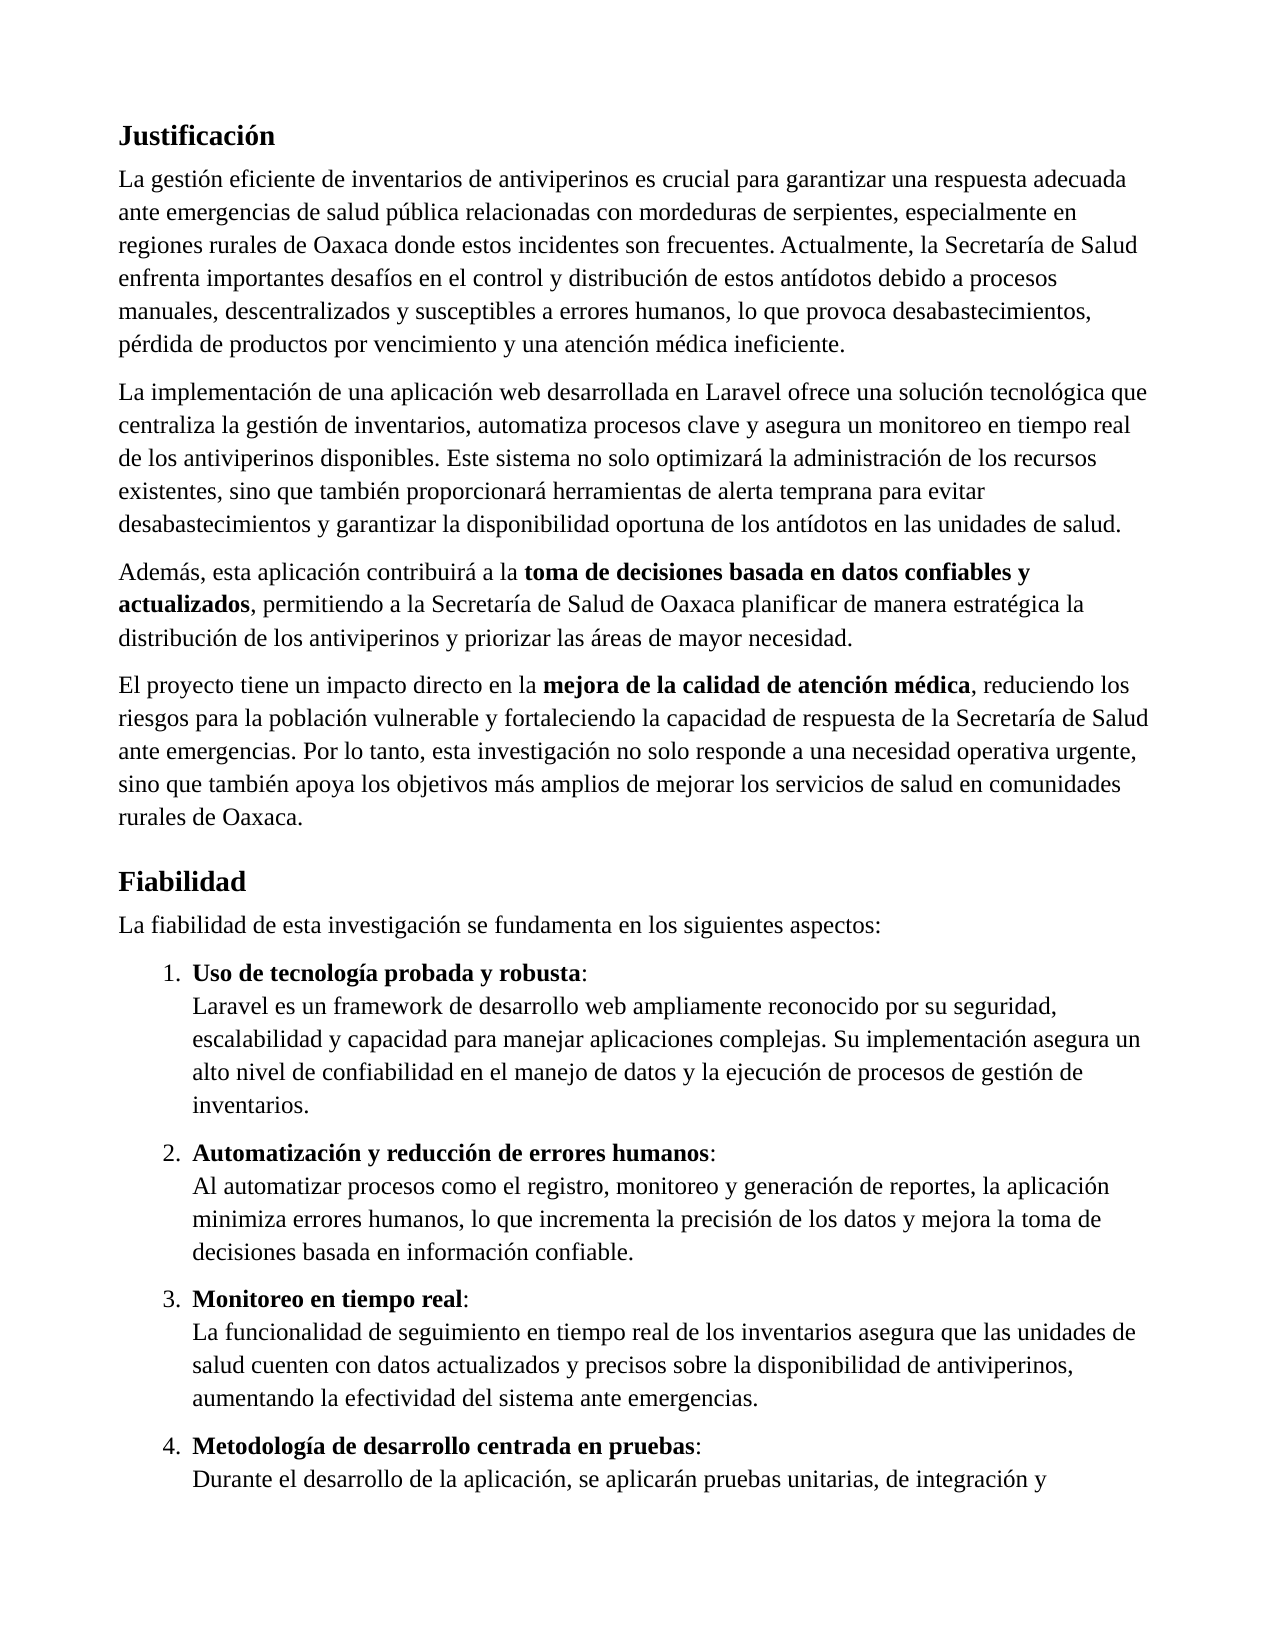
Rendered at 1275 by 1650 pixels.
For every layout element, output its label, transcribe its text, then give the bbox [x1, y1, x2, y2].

list Metodología de desarrollo centrada en pruebas: Durante el desarrollo de la aplicación, se aplicarán pruebas unitarias, de integración y [162, 1431, 1157, 1493]
text El proyecto tiene un impacto directo en la mejora de la calidad de atención médica, reduciendo los riesgos para la población vulnerable y fortaleciendo la capacidad de respuesta de la Secretaría de Salud ante emergencias. Por lo tanto, esta investigación no solo responde a una necesidad operativa urgente, sino que también apoya los objetivos más amplios de mejorar los servicios de salud en comunidades rurales de Oaxaca. [118, 670, 1157, 831]
text La gestión eficiente de inventarios de antiviperinos es crucial para garantizar una respuesta adecuada ante emergencias de salud pública relacionadas con mordeduras de serpientes, especialmente en regiones rurales de Oaxaca donde estos incidentes son frecuentes. Actualmente, la Secretaría de Salud enfrenta importantes desafíos en el control y distribución de estos antídotos debido a procesos manuales, descentralizados y susceptibles a errores humanos, lo que provoca desabastecimientos, pérdida de productos por vencimiento y una atención médica ineficiente. [118, 164, 1157, 358]
list Monitoreo en tiempo real: La funcionalidad de seguimiento en tiempo real de los inventarios asegura que las unidades de salud cuenten con datos actualizados y precisos sobre la disponibilidad de antiviperinos, aumentando la efectividad del sistema ante emergencias. [162, 1284, 1157, 1412]
list Uso de tecnología probada y robusta: Laravel es un framework de desarrollo web ampliamente reconocido por su seguridad, escalabilidad y capacidad para manejar aplicaciones complejas. Su implementación asegura un alto nivel de confiabilidad en el manejo de datos y la ejecución de procesos de gestión de inventarios. [162, 958, 1157, 1119]
list Automatización y reducción de errores humanos: Al automatizar procesos como el registro, monitoreo y generación de reportes, la aplicación minimiza errores humanos, lo que incrementa la precisión de los datos y mejora la toma de decisiones basada en información confiable. [162, 1138, 1157, 1266]
text La implementación de una aplicación web desarrollada en Laravel ofrece una solución tecnológica que centraliza la gestión de inventarios, automatiza procesos clave y asegura un monitoreo en tiempo real de los antiviperinos disponibles. Este sistema no solo optimizará la administración de los recursos existentes, sino que también proporcionará herramientas de alerta temprana para evitar desabastecimientos y garantizar la disponibilidad oportuna de los antídotos en las unidades de salud. [118, 377, 1157, 538]
subtitle Justificación [118, 118, 1157, 152]
subtitle Fiabilidad [118, 864, 1157, 898]
text Además, esta aplicación contribuirá a la toma de decisiones basada en datos confiables y actualizados, permitiendo a la Secretaría de Salud de Oaxaca planificar de manera estratégica la distribución de los antiviperinos y priorizar las áreas de mayor necesidad. [118, 557, 1157, 651]
text La fiabilidad de esta investigación se fundamenta en los siguientes aspectos: [118, 911, 1157, 939]
